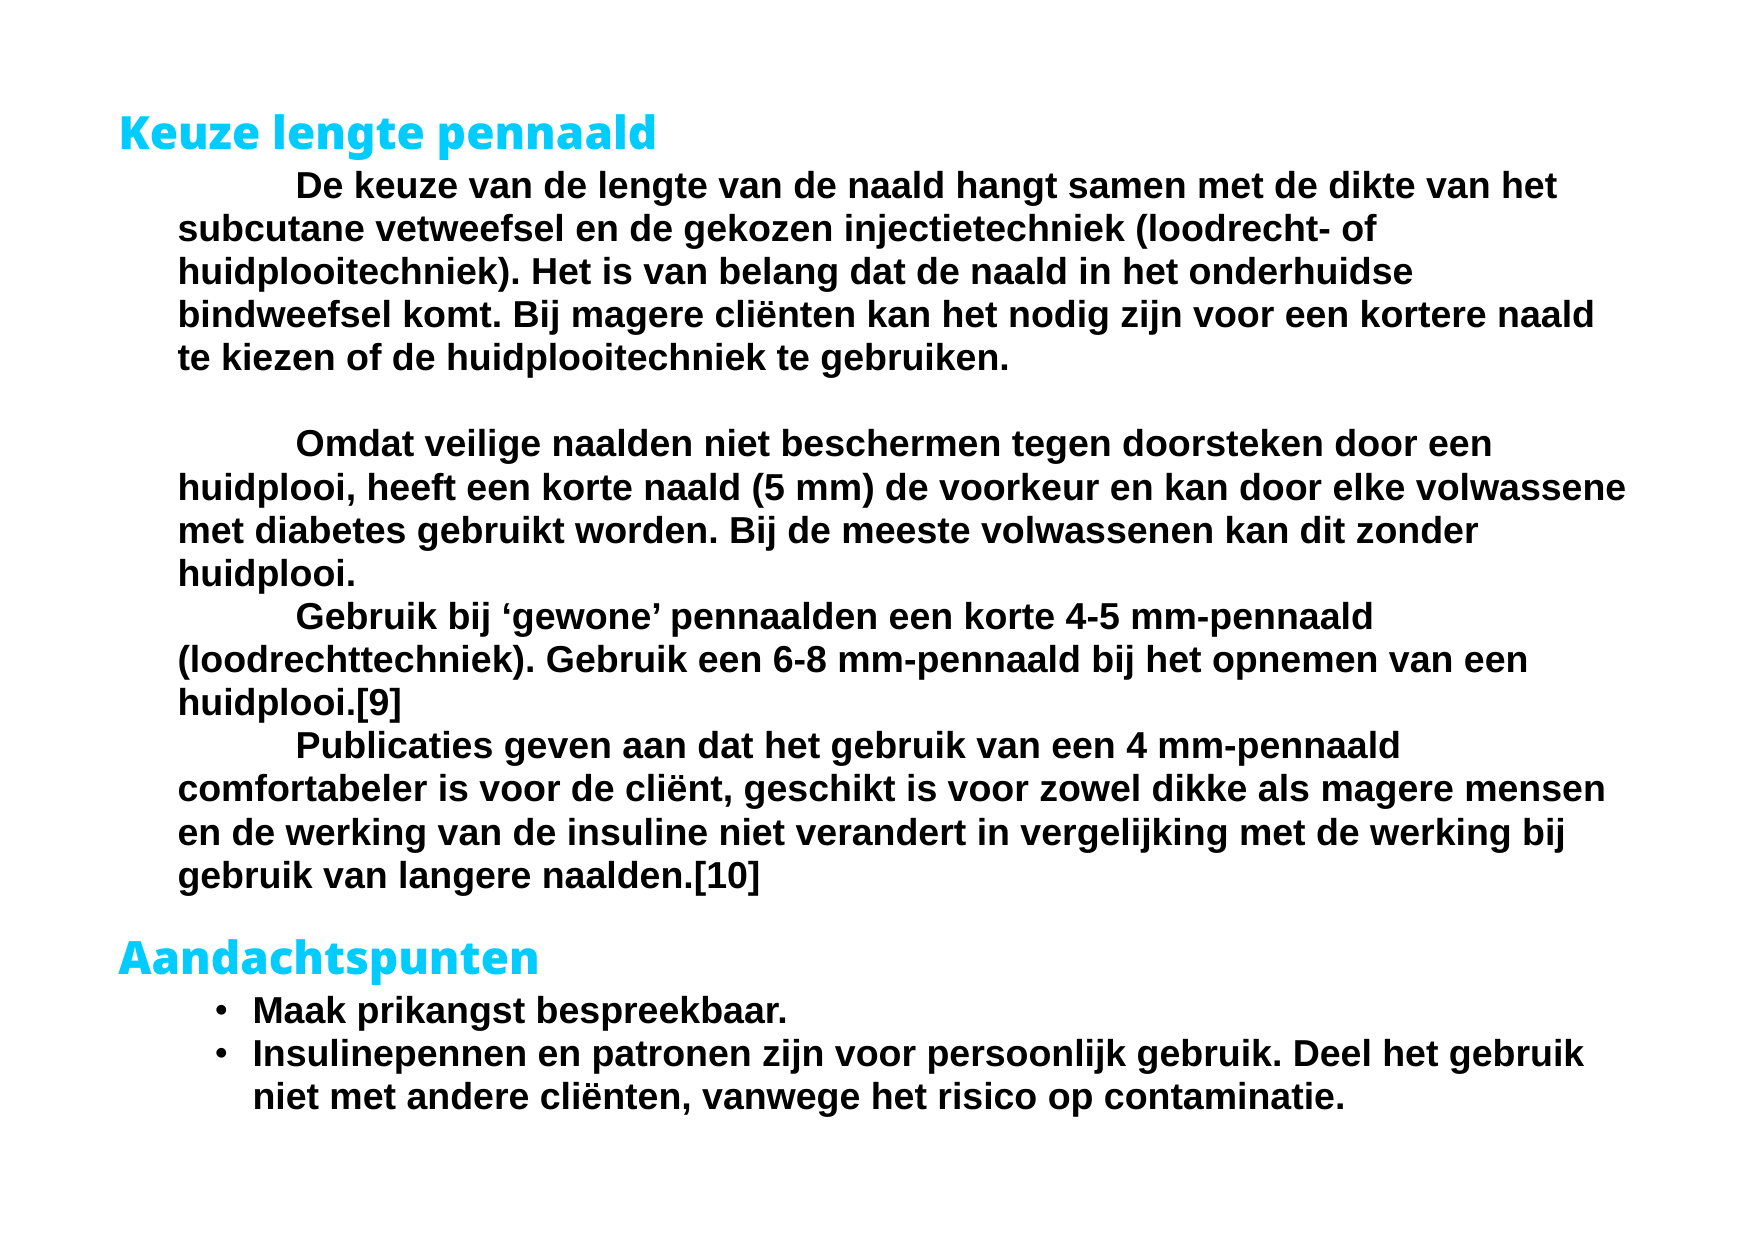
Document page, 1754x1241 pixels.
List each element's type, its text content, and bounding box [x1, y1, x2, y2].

subtitle Insulinepennen en patronen zijn voor persoonlijk gebruik. Deel het gebruik niet met andere cliënten, vanwege het risico op contaminatie. [215, 1031, 1636, 1117]
subtitle Omdat veilige naalden niet beschermen tegen doorsteken door een huidplooi, heeft een korte naald (5 mm) de voorkeur en kan door elke volwassene met diabetes gebruikt worden. Bij de meeste volwassenen kan dit zonder huidplooi. [177, 422, 1636, 594]
subtitle Keuze lengte pennaald [118, 100, 1636, 163]
subtitle Aandachtspunten [118, 925, 1636, 988]
subtitle De keuze van de lengte van de naald hangt samen met de dikte van het subcutane vetweefsel en de gekozen injectietechniek (loodrecht- of huidplooitechniek). Het is van belang dat de naald in het onderhuidse bindweefsel komt. Bij magere cliënten kan het nodig zijn voor een kortere naald te kiezen of de huidplooitechniek te gebruiken. [177, 163, 1636, 378]
subtitle Maak prikangst bespreekbaar. [215, 988, 1636, 1031]
subtitle Publicaties geven aan dat het gebruik van een 4 mm-pennaald comfortabeler is voor de cliënt, geschikt is voor zowel dikke als magere mensen en de werking van de insuline niet verandert in vergelijking met de werking bij gebruik van langere naalden.[10] [177, 723, 1636, 896]
subtitle Gebruik bij ‘gewone’ pennaalden een korte 4-5 mm-pennaald (loodrechttechniek). Gebruik een 6-8 mm-pennaald bij het opnemen van een huidplooi.[9] [177, 594, 1636, 723]
